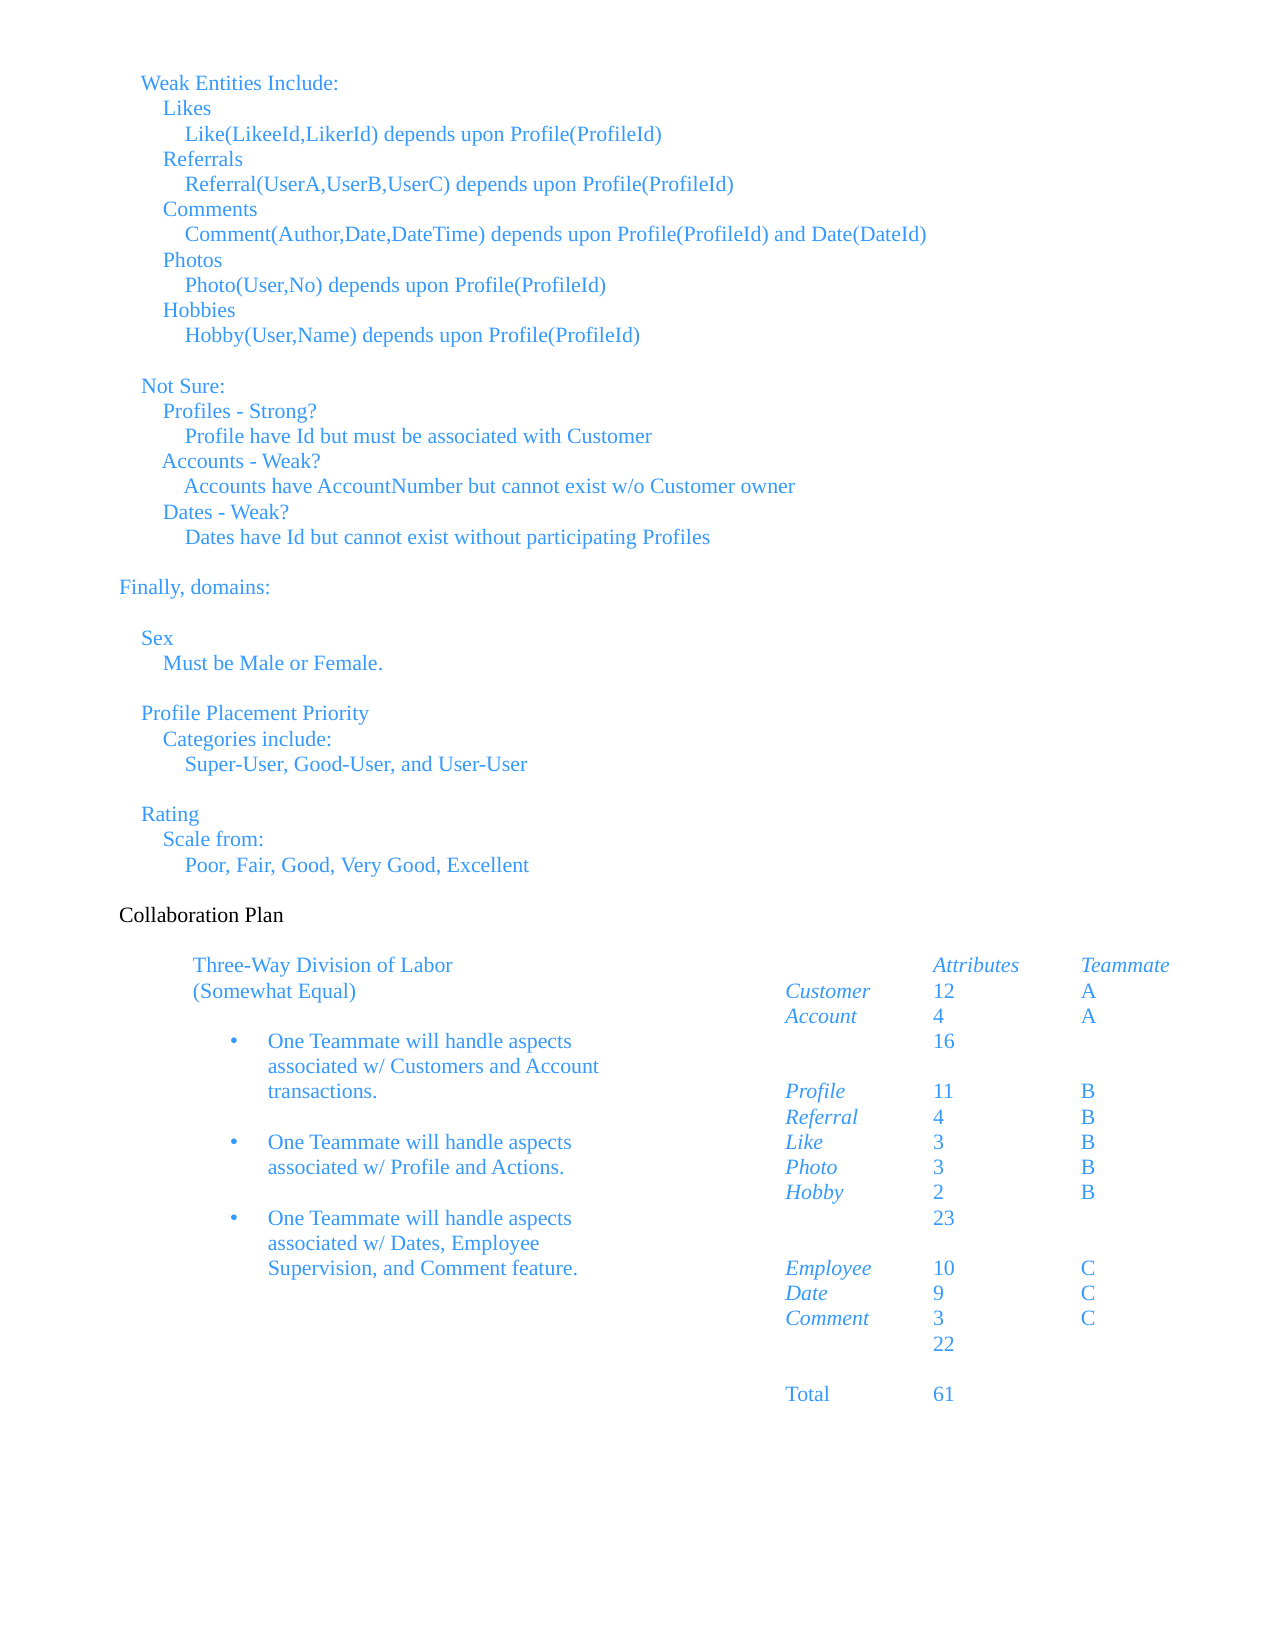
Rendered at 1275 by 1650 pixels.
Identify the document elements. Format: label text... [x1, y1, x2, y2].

text Like(LikeeId,LikerId) depends upon Profile(ProfileId) [119, 121, 1230, 146]
text Not Sure: [119, 373, 1230, 398]
text Like 3 B [785, 1129, 1230, 1154]
text Referral(UserA,UserB,UserC) depends upon Profile(ProfileId) [119, 171, 1230, 196]
text Customer 12 A [785, 978, 1230, 1003]
text Weak Entities Include: [119, 70, 1230, 95]
list One Teammate will handle aspects associated w/ Customers and Account transactions. [230, 1028, 637, 1104]
text Accounts have AccountNumber but cannot exist w/o Customer owner [119, 473, 1230, 499]
text Finally, domains: [119, 574, 1230, 599]
text Date 9 C [785, 1280, 1230, 1305]
text Hobby(User,Name) depends upon Profile(ProfileId) [119, 322, 1230, 347]
text Categories include: [119, 726, 1230, 751]
text Sex [119, 625, 1230, 650]
list One Teammate will handle aspects associated w/ Dates, Employee Supervision, and Comment feature. [230, 1204, 637, 1280]
text 16 [785, 1028, 1230, 1053]
text Total 61 [785, 1381, 1230, 1406]
text Employee 10 C [785, 1255, 1230, 1280]
text Referrals [119, 146, 1230, 171]
text Profile Placement Priority [119, 700, 1230, 726]
text Collaboration Plan [119, 902, 1230, 927]
text Profiles - Strong? [119, 398, 1230, 423]
text Rating [119, 801, 1230, 826]
text 23 [785, 1204, 1230, 1230]
text Photo 3 B [785, 1154, 1230, 1179]
text Profile 11 B [785, 1078, 1230, 1104]
text 22 [785, 1331, 1230, 1356]
text Dates have Id but cannot exist without participating Profiles [119, 524, 1230, 549]
text Comment 3 C [785, 1305, 1230, 1331]
text Scale from: [119, 826, 1230, 852]
text Photo(User,No) depends upon Profile(ProfileId) [119, 272, 1230, 297]
text Hobbies [119, 297, 1230, 322]
text Photos [119, 247, 1230, 272]
text Attributes Teammate [637, 952, 1230, 978]
text Three-Way Division of Labor [193, 952, 637, 978]
text Likes [119, 95, 1230, 121]
text Hobby 2 B [785, 1179, 1230, 1204]
text Profile have Id but must be associated with Customer [119, 423, 1230, 448]
text Accounts - Weak? [119, 448, 1230, 473]
text Poor, Fair, Good, Very Good, Excellent [119, 852, 1230, 877]
text Comments [119, 196, 1230, 221]
text Account 4 A [785, 1003, 1230, 1028]
text Comment(Author,Date,DateTime) depends upon Profile(ProfileId) and Date(DateId) [119, 221, 1230, 247]
text Dates - Weak? [119, 499, 1230, 524]
text Referral 4 B [785, 1104, 1230, 1129]
text Must be Male or Female. [119, 650, 1230, 675]
list One Teammate will handle aspects associated w/ Profile and Actions. [230, 1129, 637, 1179]
text (Somewhat Equal) [193, 978, 637, 1003]
text Super-User, Good-User, and User-User [119, 751, 1230, 776]
